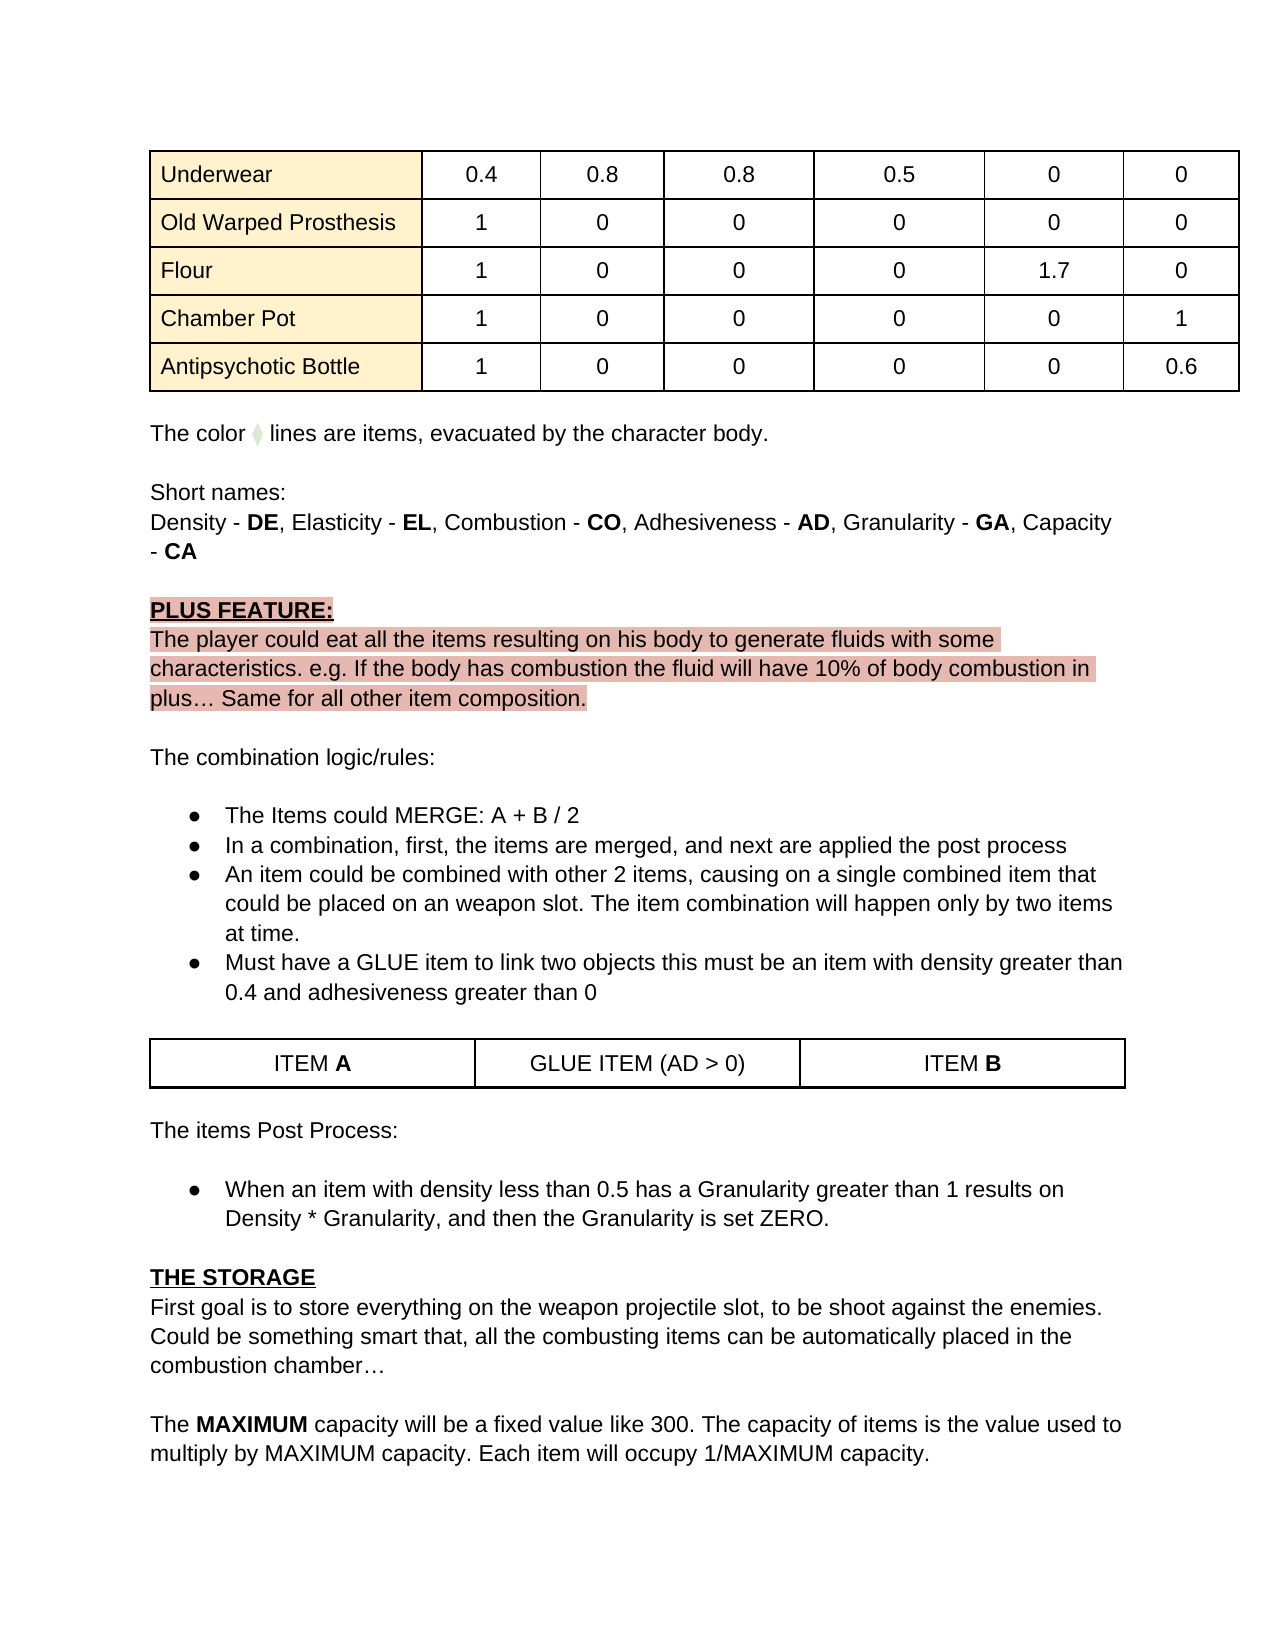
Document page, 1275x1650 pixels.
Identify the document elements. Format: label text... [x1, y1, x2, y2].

text Density - DE, Elasticity - EL, Combustion - CO, Adhesiveness - AD, Granularity - GA, Capacity - CA [150, 509, 1125, 564]
table_cell 0 [1124, 152, 1238, 198]
table_cell 0.5 [815, 152, 984, 198]
table_cell 0 [541, 248, 663, 294]
table_cell 0 [665, 248, 813, 294]
text PLUS FEATURE: [150, 597, 1125, 623]
table_cell 1 [423, 296, 540, 342]
table_cell 0 [665, 200, 813, 246]
table_cell 0 [541, 296, 663, 342]
table_cell Flour [151, 248, 421, 294]
list Must have a GLUE item to link two objects this must be an item with density greater than 0.4 and adhesiveness greater than 0 [187, 950, 1125, 1005]
table_cell 0 [1124, 248, 1238, 294]
table_cell 1 [423, 344, 540, 390]
text First goal is to store everything on the weapon projectile slot, to be shoot against the enemies. Could be something smart that, all the combusting items can be automatically placed in the combustion chamber… [150, 1294, 1125, 1378]
text The combination logic/rules: [150, 744, 1125, 770]
table_cell 0 [985, 296, 1123, 342]
text THE STORAGE [150, 1265, 1125, 1290]
table_cell 1 [423, 248, 540, 294]
table_cell 0 [541, 200, 663, 246]
table_cell 0.8 [541, 152, 663, 198]
table_cell 1 [423, 200, 540, 246]
table_cell 1 [1124, 296, 1238, 342]
table_cell 0 [985, 200, 1123, 246]
table_cell 0.6 [1124, 344, 1238, 390]
table_cell Underwear [151, 152, 421, 198]
table_cell Antipsychotic Bottle [151, 344, 421, 390]
text The player could eat all the items resulting on his body to generate fluids with some characteristics. e.g. If the body has combustion the fluid will have 10% of body combustion in plus… Same for all other item composition. [150, 627, 1125, 711]
text Short names: [150, 480, 1125, 505]
list The Items could MERGE: A + B / 2 [187, 803, 1125, 828]
table_cell 0 [665, 344, 813, 390]
table_cell Old Warped Prosthesis [151, 200, 421, 246]
table_cell Chamber Pot [151, 296, 421, 342]
table_cell 0 [815, 248, 984, 294]
list In a combination, first, the items are merged, and next are applied the post process [187, 832, 1125, 858]
list An item could be combined with other 2 items, causing on a single combined item that could be placed on an weapon slot. The item combination will happen only by two items at time. [187, 862, 1125, 946]
table_cell 0.4 [423, 152, 540, 198]
table_header ITEM A [151, 1040, 474, 1086]
table_cell 0 [541, 344, 663, 390]
list When an item with density less than 0.5 has a Granularity greater than 1 results on Density * Granularity, and then the Granularity is set ZERO. [187, 1177, 1125, 1232]
table_cell 0 [815, 344, 984, 390]
table_cell 0 [815, 200, 984, 246]
table_cell 0.8 [665, 152, 813, 198]
text The MAXIMUM capacity will be a fixed value like 300. The capacity of items is the value used to multiply by MAXIMUM capacity. Each item will occupy 1/MAXIMUM capacity. [150, 1412, 1125, 1467]
table_header ITEM B [801, 1040, 1124, 1086]
table_cell 0 [815, 296, 984, 342]
table_cell 0 [665, 296, 813, 342]
text The items Post Process: [150, 1118, 1125, 1143]
table_cell 0 [985, 344, 1123, 390]
table_header GLUE ITEM (AD > 0) [476, 1040, 799, 1086]
text The color ⧫ lines are items, evacuated by the character body. [150, 421, 1125, 447]
table_cell 0 [1124, 200, 1238, 246]
table_cell 0 [985, 152, 1123, 198]
table_cell 1.7 [985, 248, 1123, 294]
